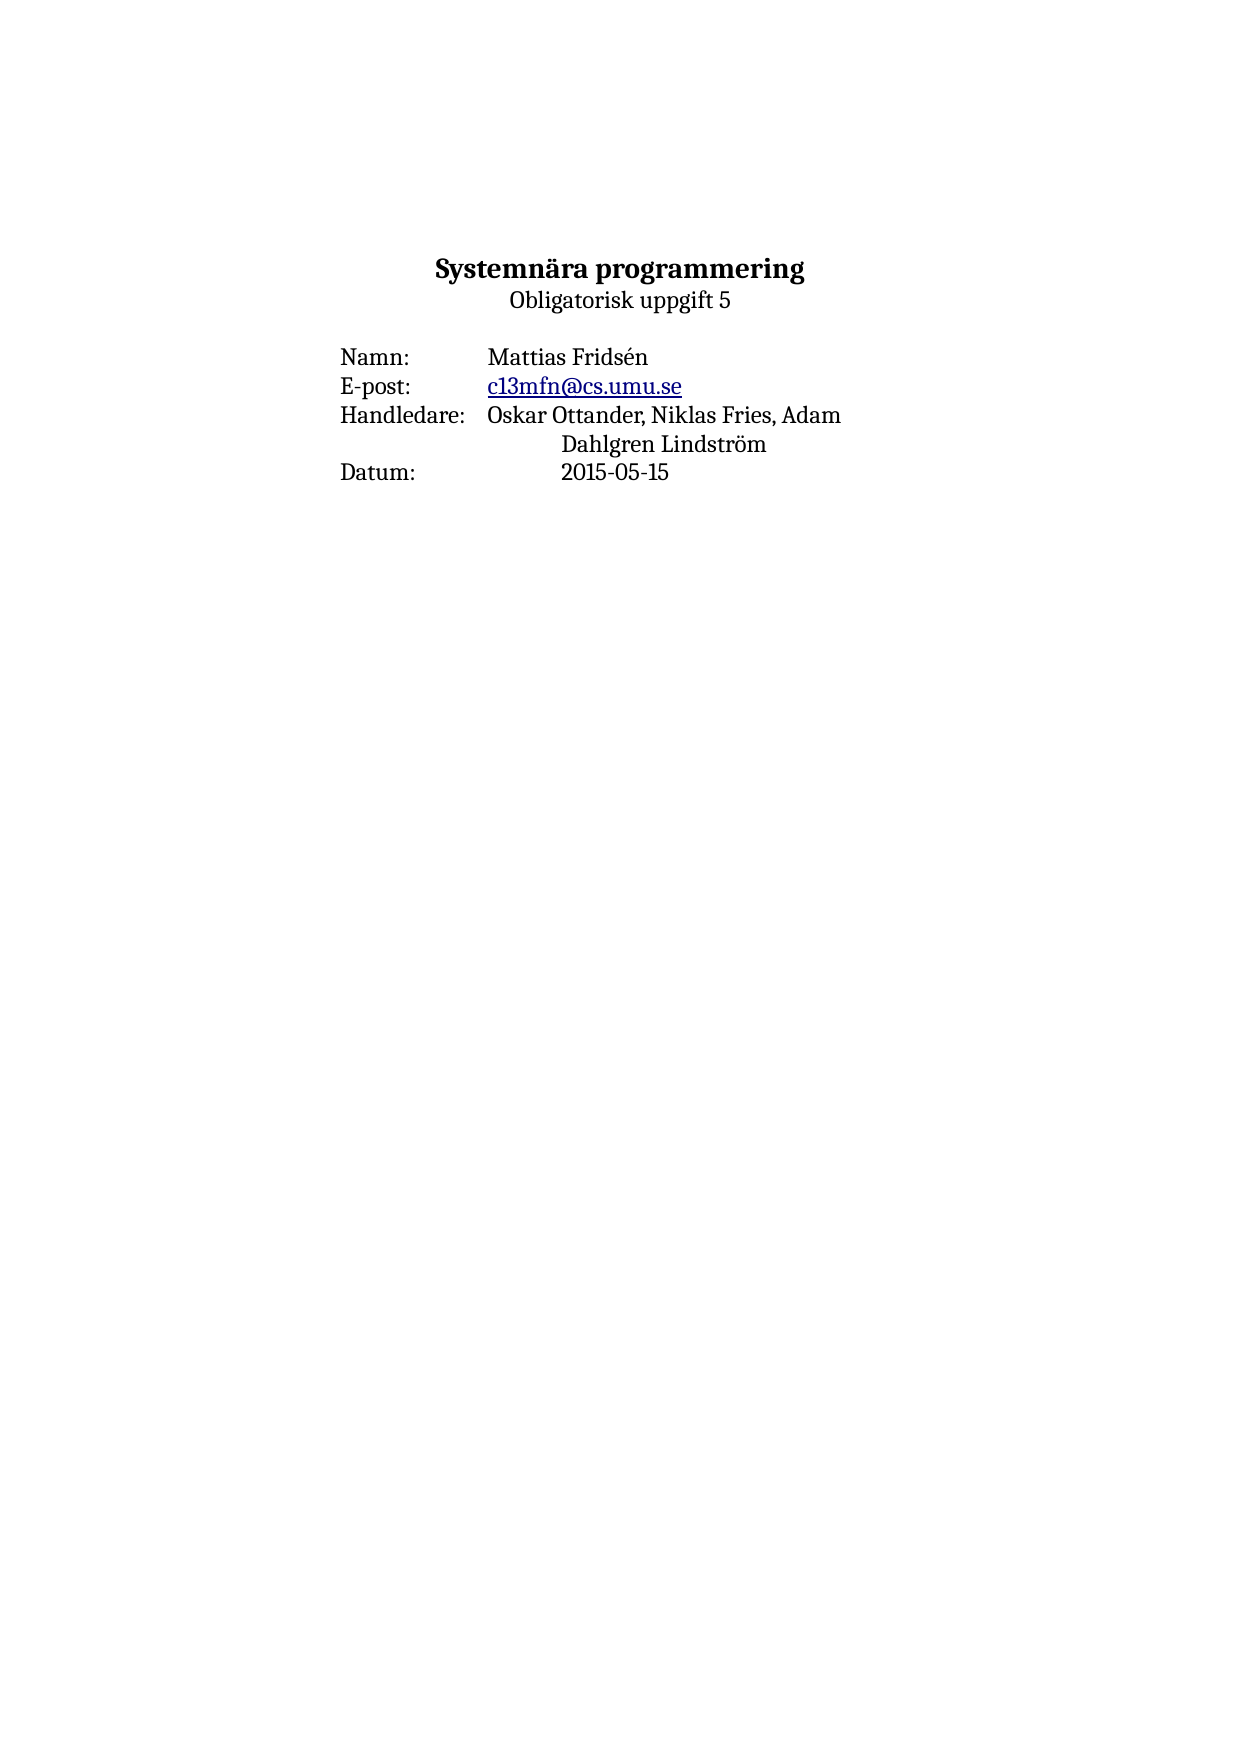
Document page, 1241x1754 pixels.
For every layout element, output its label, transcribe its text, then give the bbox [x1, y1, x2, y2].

text Datum: 2015-05-15 [118, 458, 1122, 487]
text Namn: Mattias Fridsén [118, 343, 1122, 372]
text Dahlgren Lindström [118, 429, 1122, 458]
text E-post: c13mfn@cs.umu.se [118, 372, 1122, 401]
text Handledare: Oskar Ottander, Niklas Fries, Adam [118, 401, 1122, 429]
text Obligatorisk uppgift 5 [118, 286, 1122, 314]
text Systemnära programmering [118, 252, 1122, 286]
